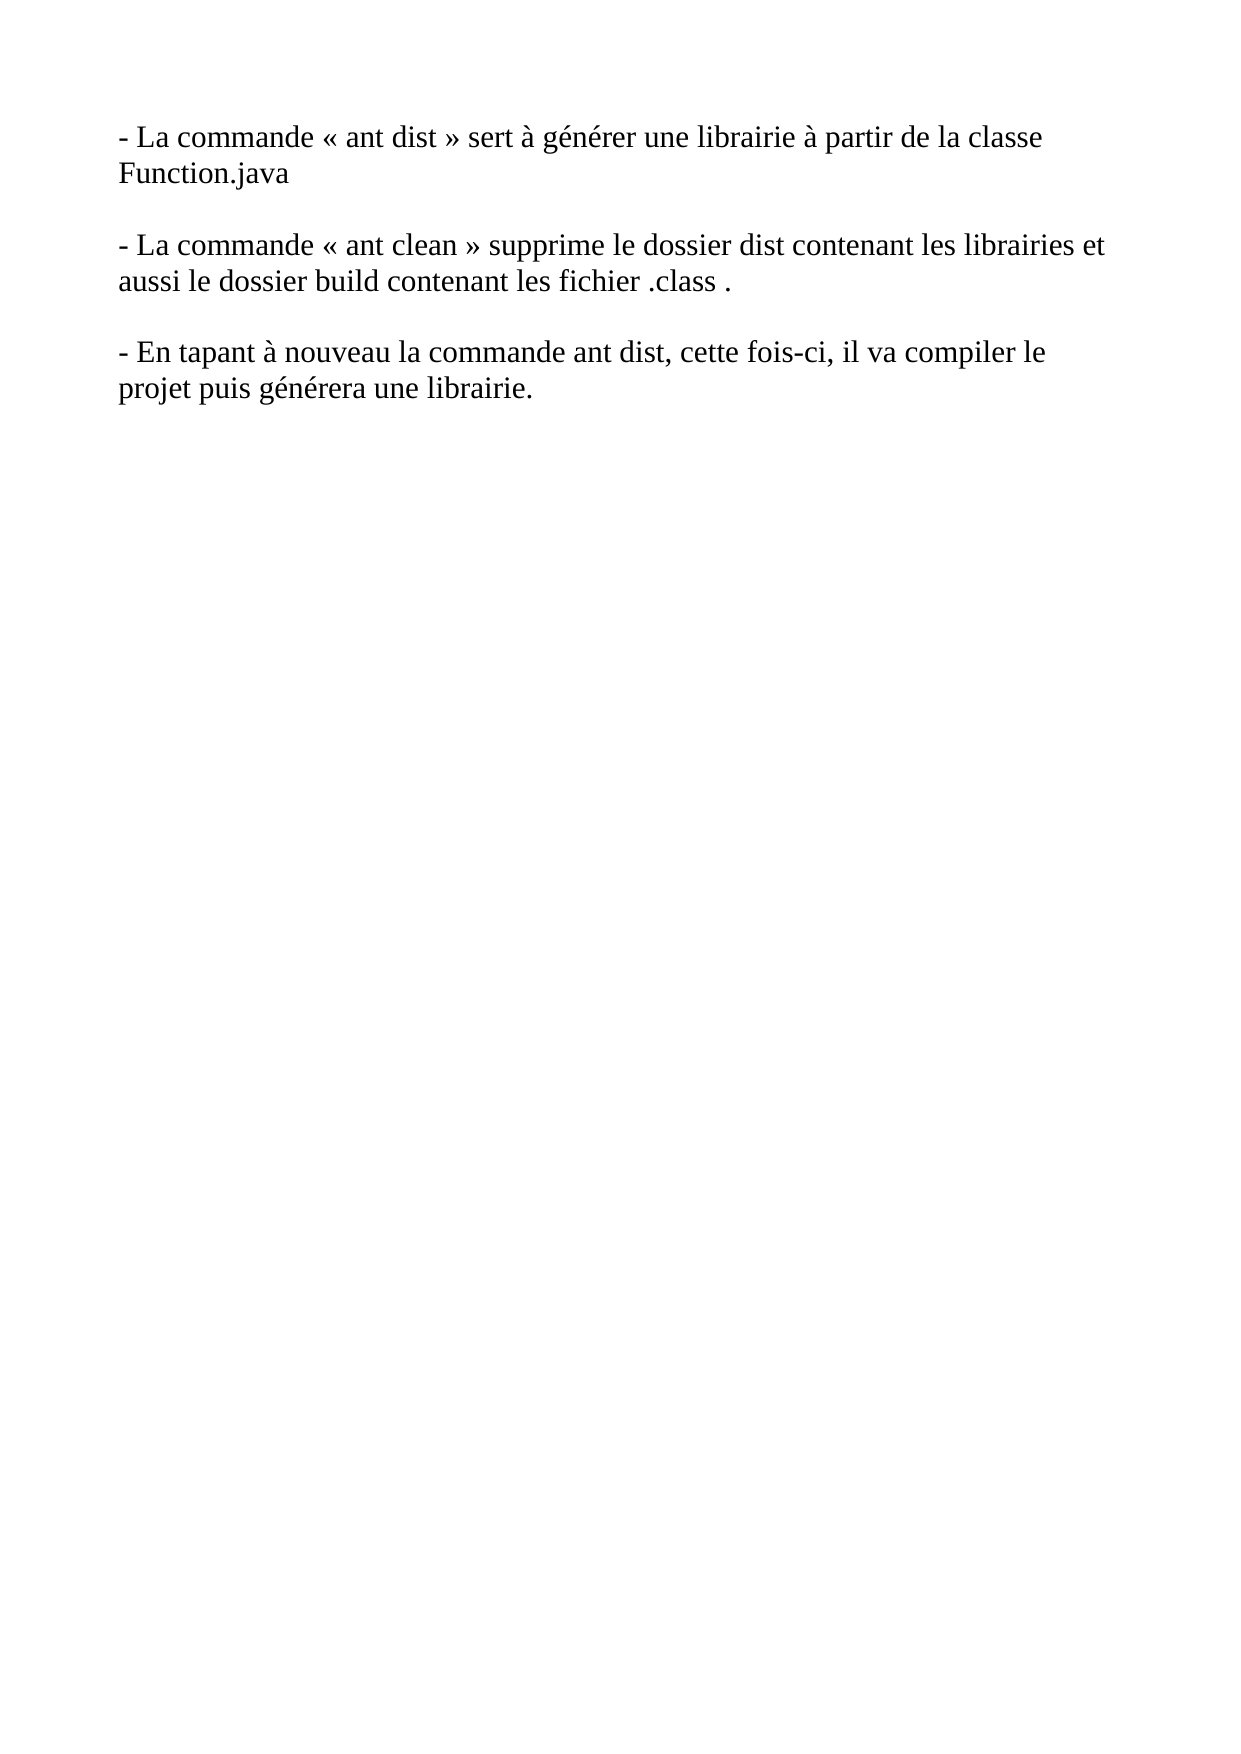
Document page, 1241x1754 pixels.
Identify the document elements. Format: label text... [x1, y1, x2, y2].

text - En tapant à nouveau la commande ant dist, cette fois-ci, il va compiler le projet puis générera une librairie. [118, 334, 1122, 406]
text - La commande « ant dist » sert à générer une librairie à partir de la classe Function.java [118, 118, 1122, 190]
text - La commande « ant clean » supprime le dossier dist contenant les librairies et aussi le dossier build contenant les fichier .class . [118, 226, 1122, 298]
